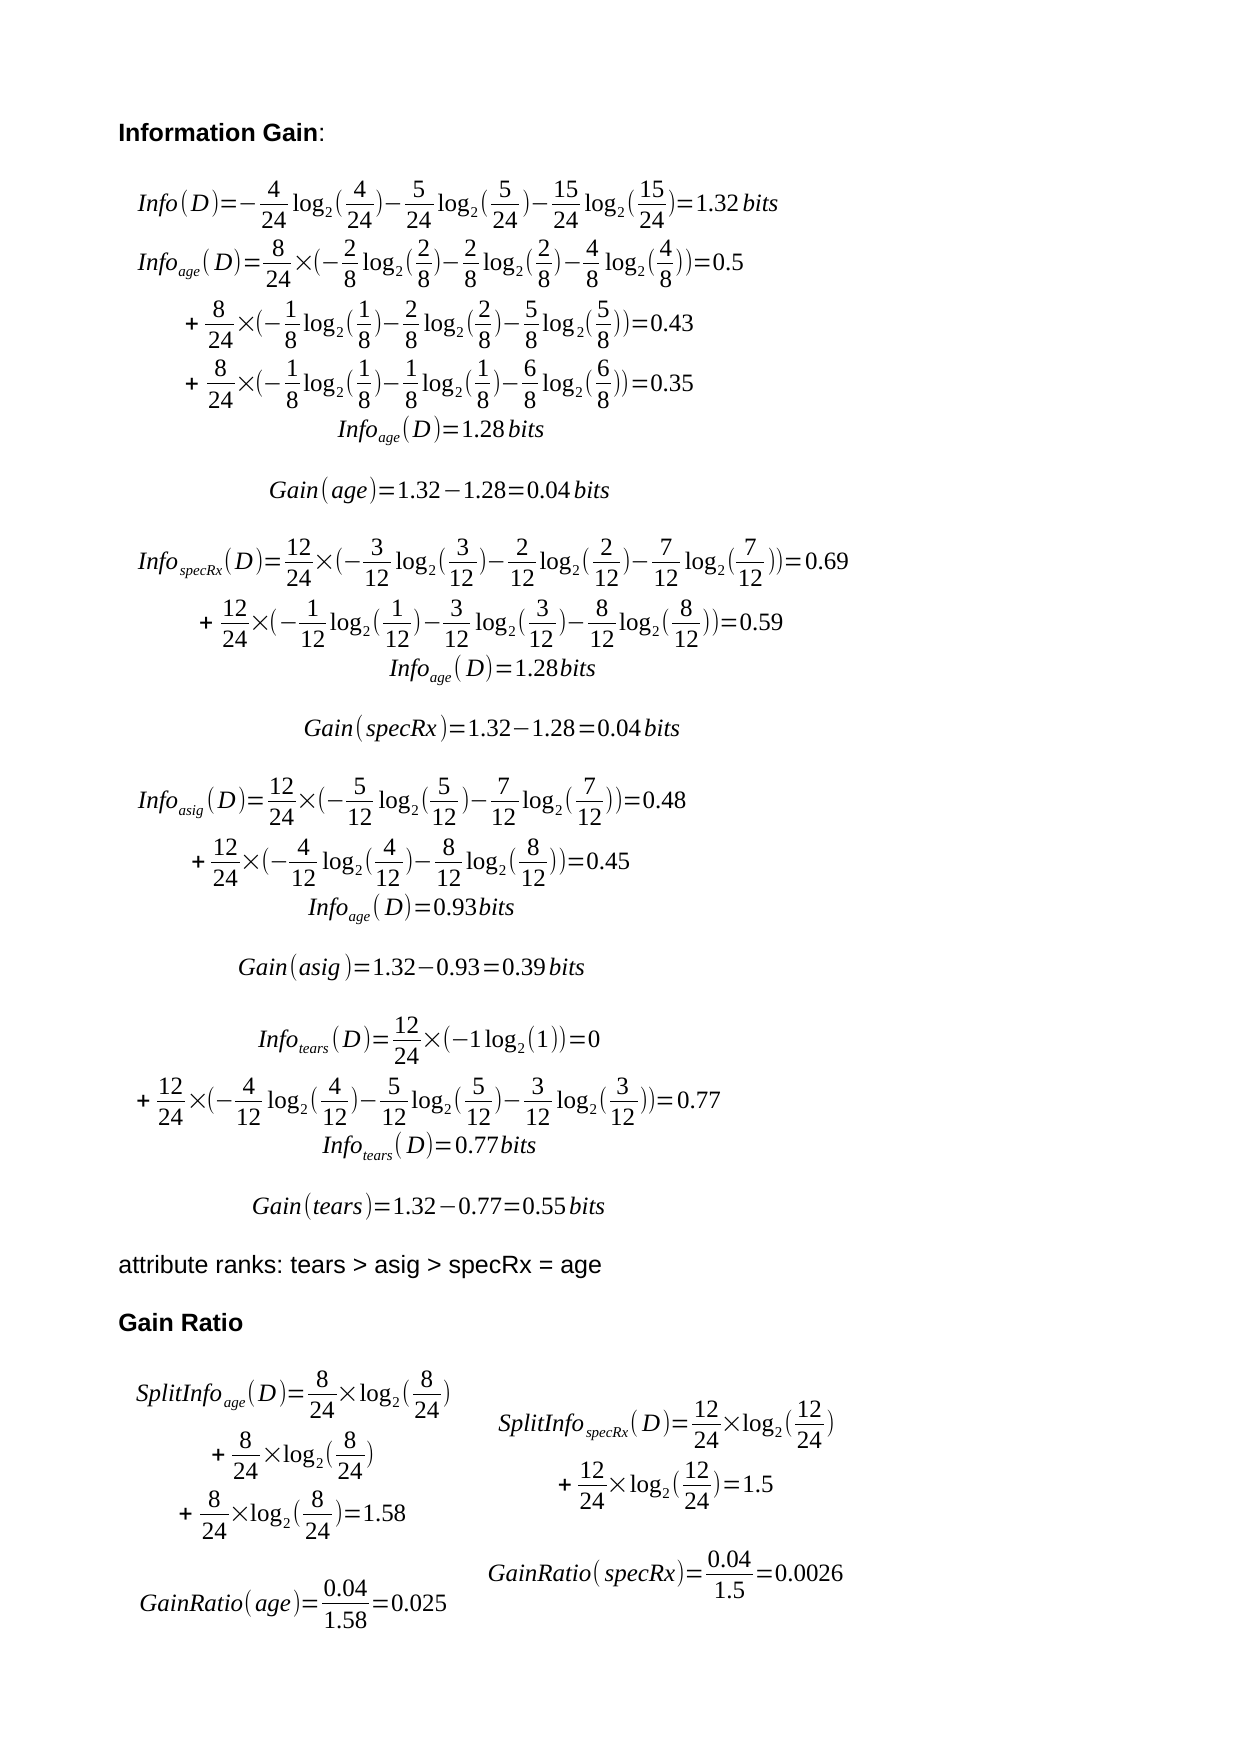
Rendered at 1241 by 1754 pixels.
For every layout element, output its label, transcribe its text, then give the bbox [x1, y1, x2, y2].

text Gain Ratio [118, 1308, 1122, 1337]
text attribute ranks: tears > asig > specRx = age [118, 1251, 1122, 1279]
text Information Gain: [118, 118, 1122, 147]
